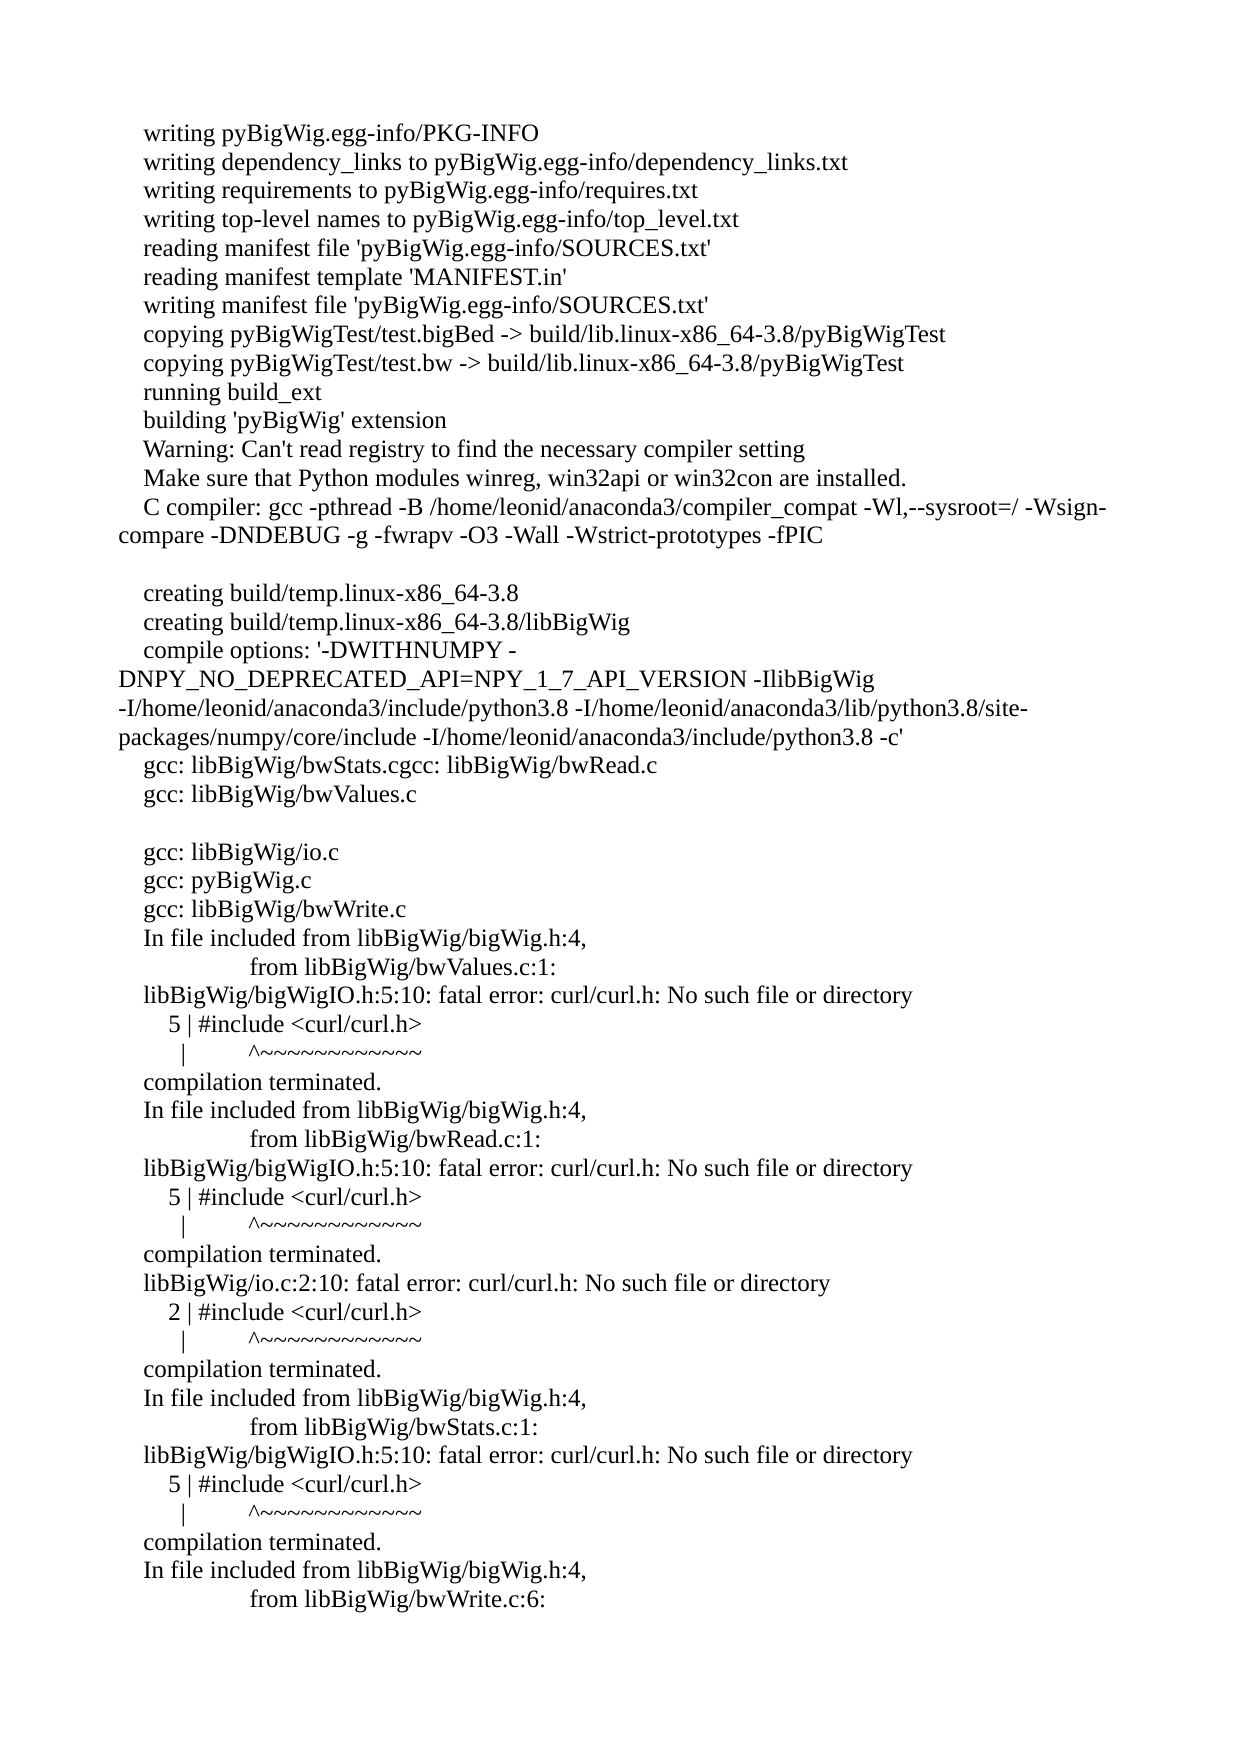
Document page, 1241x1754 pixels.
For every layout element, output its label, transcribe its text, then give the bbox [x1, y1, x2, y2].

text writing requirements to pyBigWig.egg-info/requires.txt [118, 176, 1122, 204]
text from libBigWig/bwStats.c:1: [118, 1412, 1122, 1441]
text | ^~~~~~~~~~~~~ [118, 1211, 1122, 1239]
text In file included from libBigWig/bigWig.h:4, [118, 1383, 1122, 1412]
text reading manifest file 'pyBigWig.egg-info/SOURCES.txt' [118, 233, 1122, 262]
text writing top-level names to pyBigWig.egg-info/top_level.txt [118, 204, 1122, 233]
text 5 | #include <curl/curl.h> [118, 1009, 1122, 1038]
text gcc: libBigWig/io.c [118, 837, 1122, 866]
text libBigWig/bigWigIO.h:5:10: fatal error: curl/curl.h: No such file or directory [118, 1441, 1122, 1469]
text from libBigWig/bwValues.c:1: [118, 952, 1122, 981]
text Warning: Can't read registry to find the necessary compiler setting [118, 434, 1122, 463]
text gcc: libBigWig/bwValues.c [118, 779, 1122, 808]
text compilation terminated. [118, 1067, 1122, 1096]
text libBigWig/bigWigIO.h:5:10: fatal error: curl/curl.h: No such file or directory [118, 1153, 1122, 1182]
text gcc: libBigWig/bwStats.cgcc: libBigWig/bwRead.c [118, 751, 1122, 779]
text from libBigWig/bwWrite.c:6: [118, 1584, 1122, 1613]
text compilation terminated. [118, 1527, 1122, 1556]
text In file included from libBigWig/bigWig.h:4, [118, 1556, 1122, 1584]
text from libBigWig/bwRead.c:1: [118, 1124, 1122, 1153]
text creating build/temp.linux-x86_64-3.8/libBigWig [118, 607, 1122, 636]
text | ^~~~~~~~~~~~~ [118, 1498, 1122, 1527]
text writing dependency_links to pyBigWig.egg-info/dependency_links.txt [118, 147, 1122, 176]
text gcc: libBigWig/bwWrite.c [118, 894, 1122, 923]
text compilation terminated. [118, 1239, 1122, 1268]
text 5 | #include <curl/curl.h> [118, 1469, 1122, 1498]
text Make sure that Python modules winreg, win32api or win32con are installed. [118, 463, 1122, 492]
text In file included from libBigWig/bigWig.h:4, [118, 923, 1122, 952]
text copying pyBigWigTest/test.bigBed -> build/lib.linux-x86_64-3.8/pyBigWigTest [118, 319, 1122, 348]
text libBigWig/io.c:2:10: fatal error: curl/curl.h: No such file or directory [118, 1268, 1122, 1297]
text 5 | #include <curl/curl.h> [118, 1182, 1122, 1211]
text building 'pyBigWig' extension [118, 406, 1122, 434]
text | ^~~~~~~~~~~~~ [118, 1038, 1122, 1067]
text compile options: '-DWITHNUMPY -DNPY_NO_DEPRECATED_API=NPY_1_7_API_VERSION -IlibBigWig -I/home/leonid/anaconda3/include/python3.8 -I/home/leonid/anaconda3/lib/python3.8/site-packages/numpy/core/include -I/home/leonid/anaconda3/include/python3.8 -c' [118, 636, 1122, 751]
text 2 | #include <curl/curl.h> [118, 1297, 1122, 1326]
text C compiler: gcc -pthread -B /home/leonid/anaconda3/compiler_compat -Wl,--sysroot=/ -Wsign-compare -DNDEBUG -g -fwrapv -O3 -Wall -Wstrict-prototypes -fPIC [118, 492, 1122, 549]
text In file included from libBigWig/bigWig.h:4, [118, 1096, 1122, 1124]
text gcc: pyBigWig.c [118, 866, 1122, 894]
text | ^~~~~~~~~~~~~ [118, 1326, 1122, 1354]
text copying pyBigWigTest/test.bw -> build/lib.linux-x86_64-3.8/pyBigWigTest [118, 348, 1122, 377]
text creating build/temp.linux-x86_64-3.8 [118, 578, 1122, 607]
text reading manifest template 'MANIFEST.in' [118, 262, 1122, 291]
text compilation terminated. [118, 1354, 1122, 1383]
text writing manifest file 'pyBigWig.egg-info/SOURCES.txt' [118, 291, 1122, 319]
text libBigWig/bigWigIO.h:5:10: fatal error: curl/curl.h: No such file or directory [118, 981, 1122, 1009]
text running build_ext [118, 377, 1122, 406]
text writing pyBigWig.egg-info/PKG-INFO [118, 118, 1122, 147]
